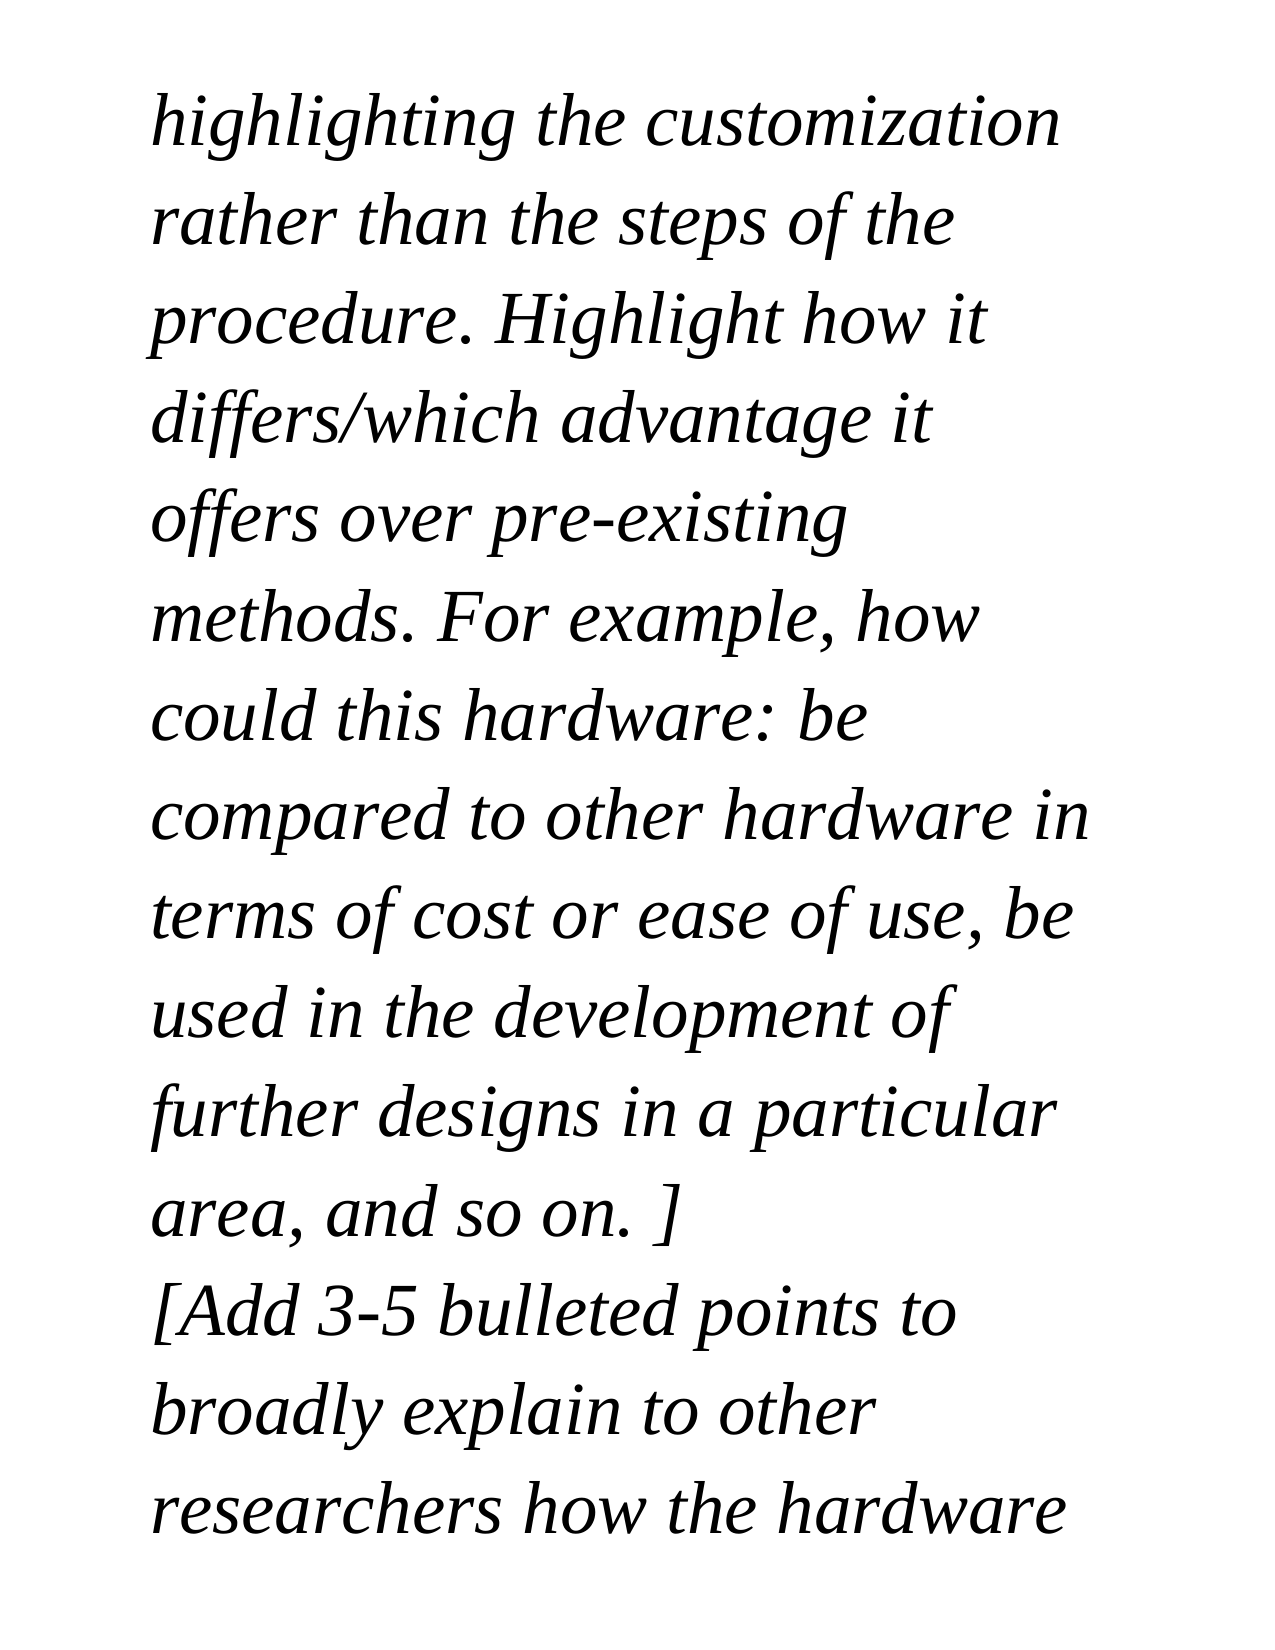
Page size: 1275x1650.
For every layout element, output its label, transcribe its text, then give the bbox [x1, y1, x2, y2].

text highlighting the customization rather than the steps of the procedure. Highlight how it differs/which advantage it offers over pre-existing methods. For example, how could this hardware: be compared to other hardware in terms of cost or ease of use, be used in the development of further designs in a particular area, and so on. ] [150, 75, 1125, 1252]
text [Add 3-5 bulleted points to broadly explain to other researchers how the hardware [150, 1265, 1125, 1549]
